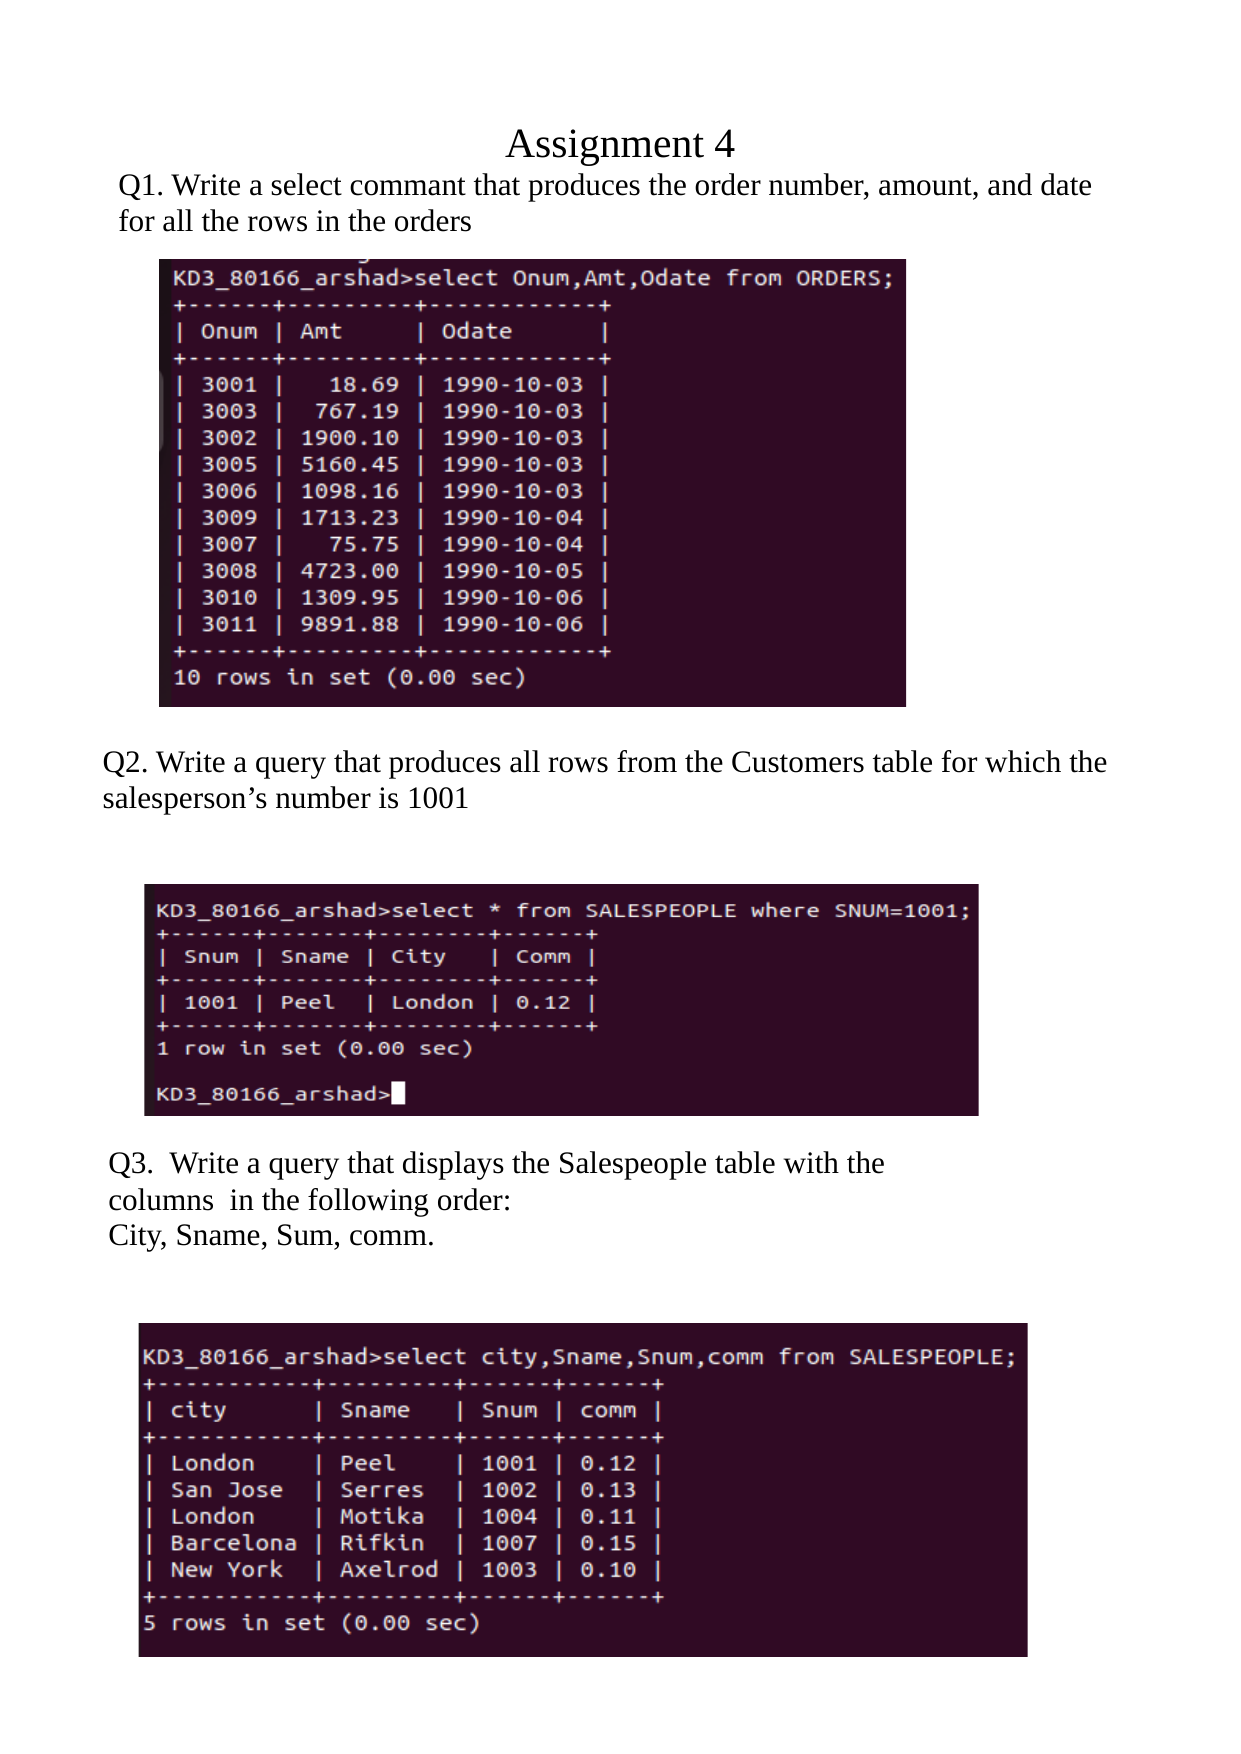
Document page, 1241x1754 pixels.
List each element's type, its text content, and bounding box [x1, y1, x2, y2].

picture [159, 259, 907, 707]
text Q1. Write a select commant that produces the order number, amount, and date for all the rows in the orders [118, 166, 1122, 238]
picture [138, 1323, 1028, 1657]
picture [144, 884, 979, 1116]
text Assignment 4 [118, 118, 1122, 166]
